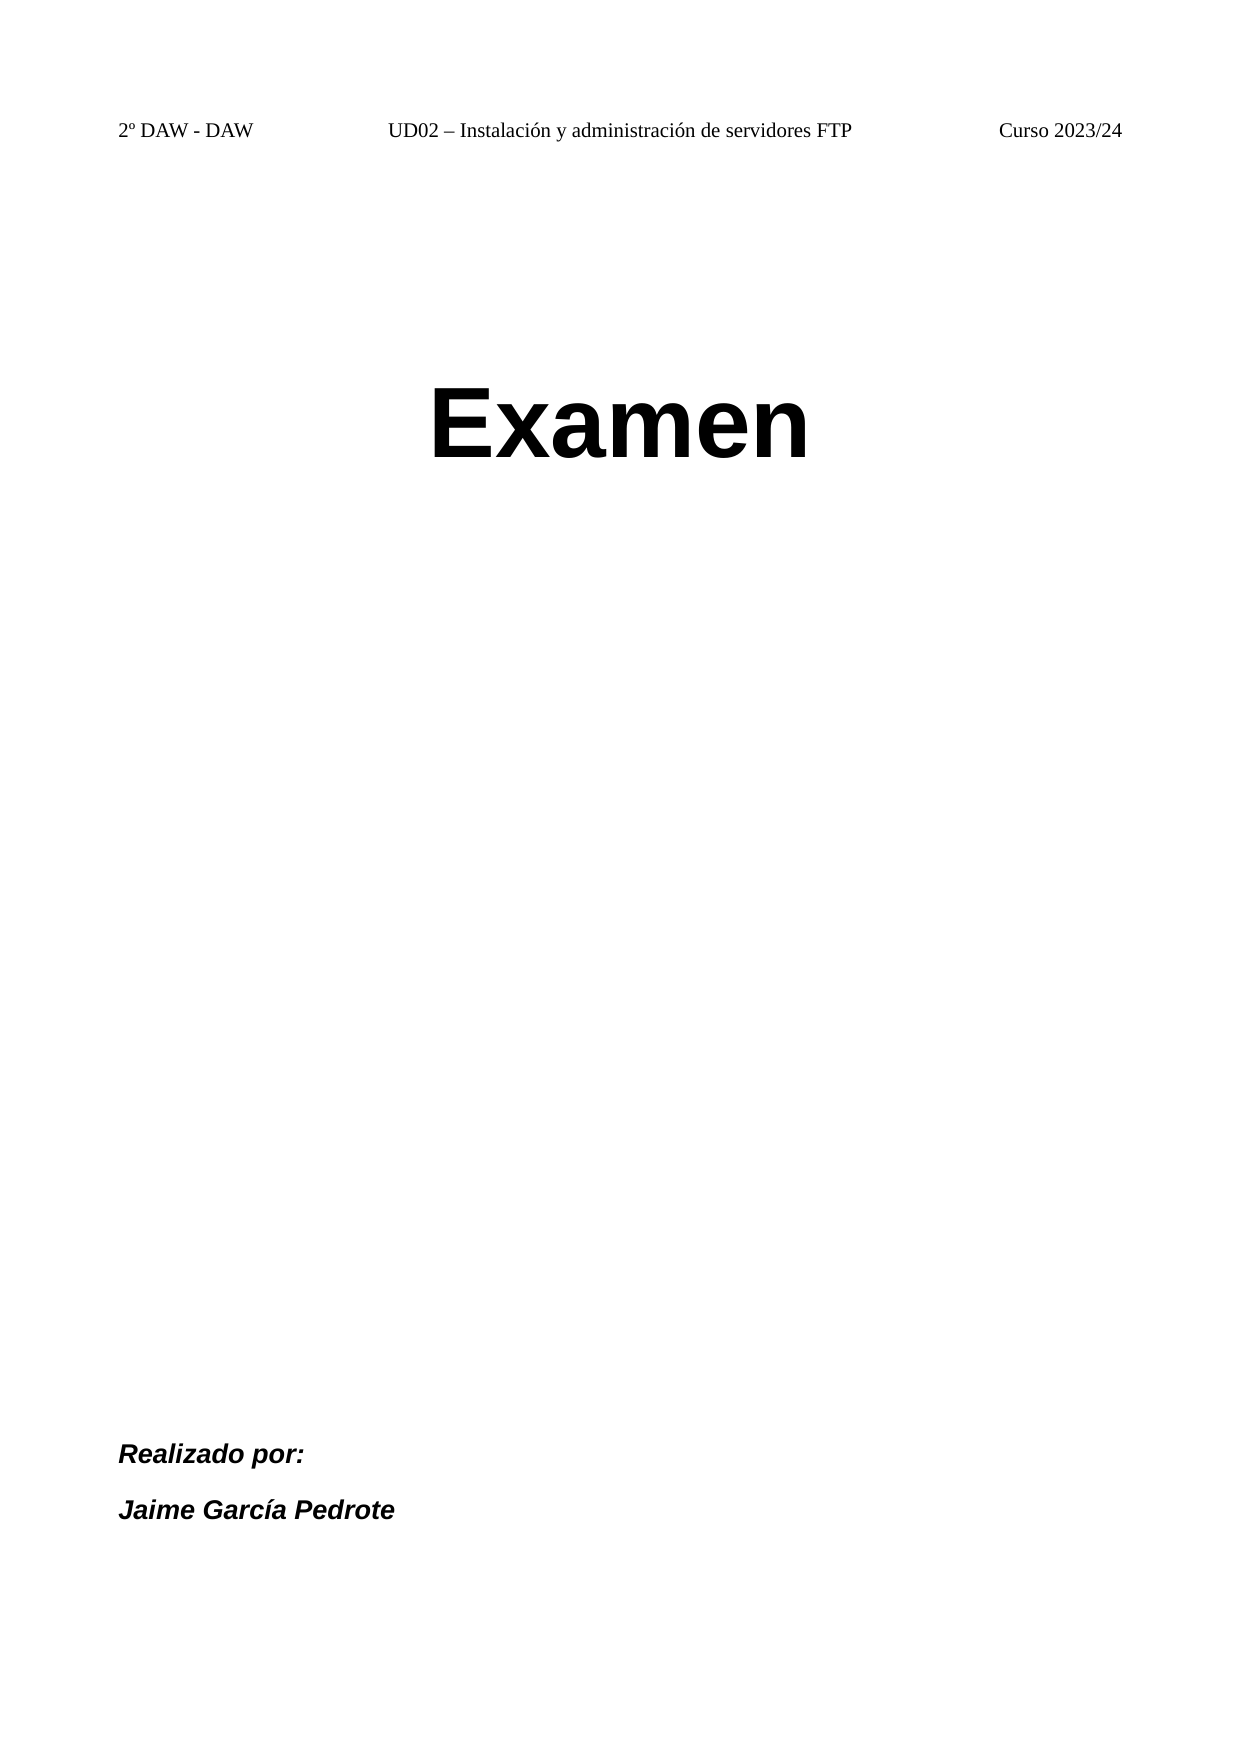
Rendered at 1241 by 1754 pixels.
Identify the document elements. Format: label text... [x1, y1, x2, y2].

title Examen [118, 363, 1122, 478]
subtitle Jaime García Pedrote [118, 1494, 1122, 1525]
subtitle Realizado por: [118, 1438, 1122, 1469]
